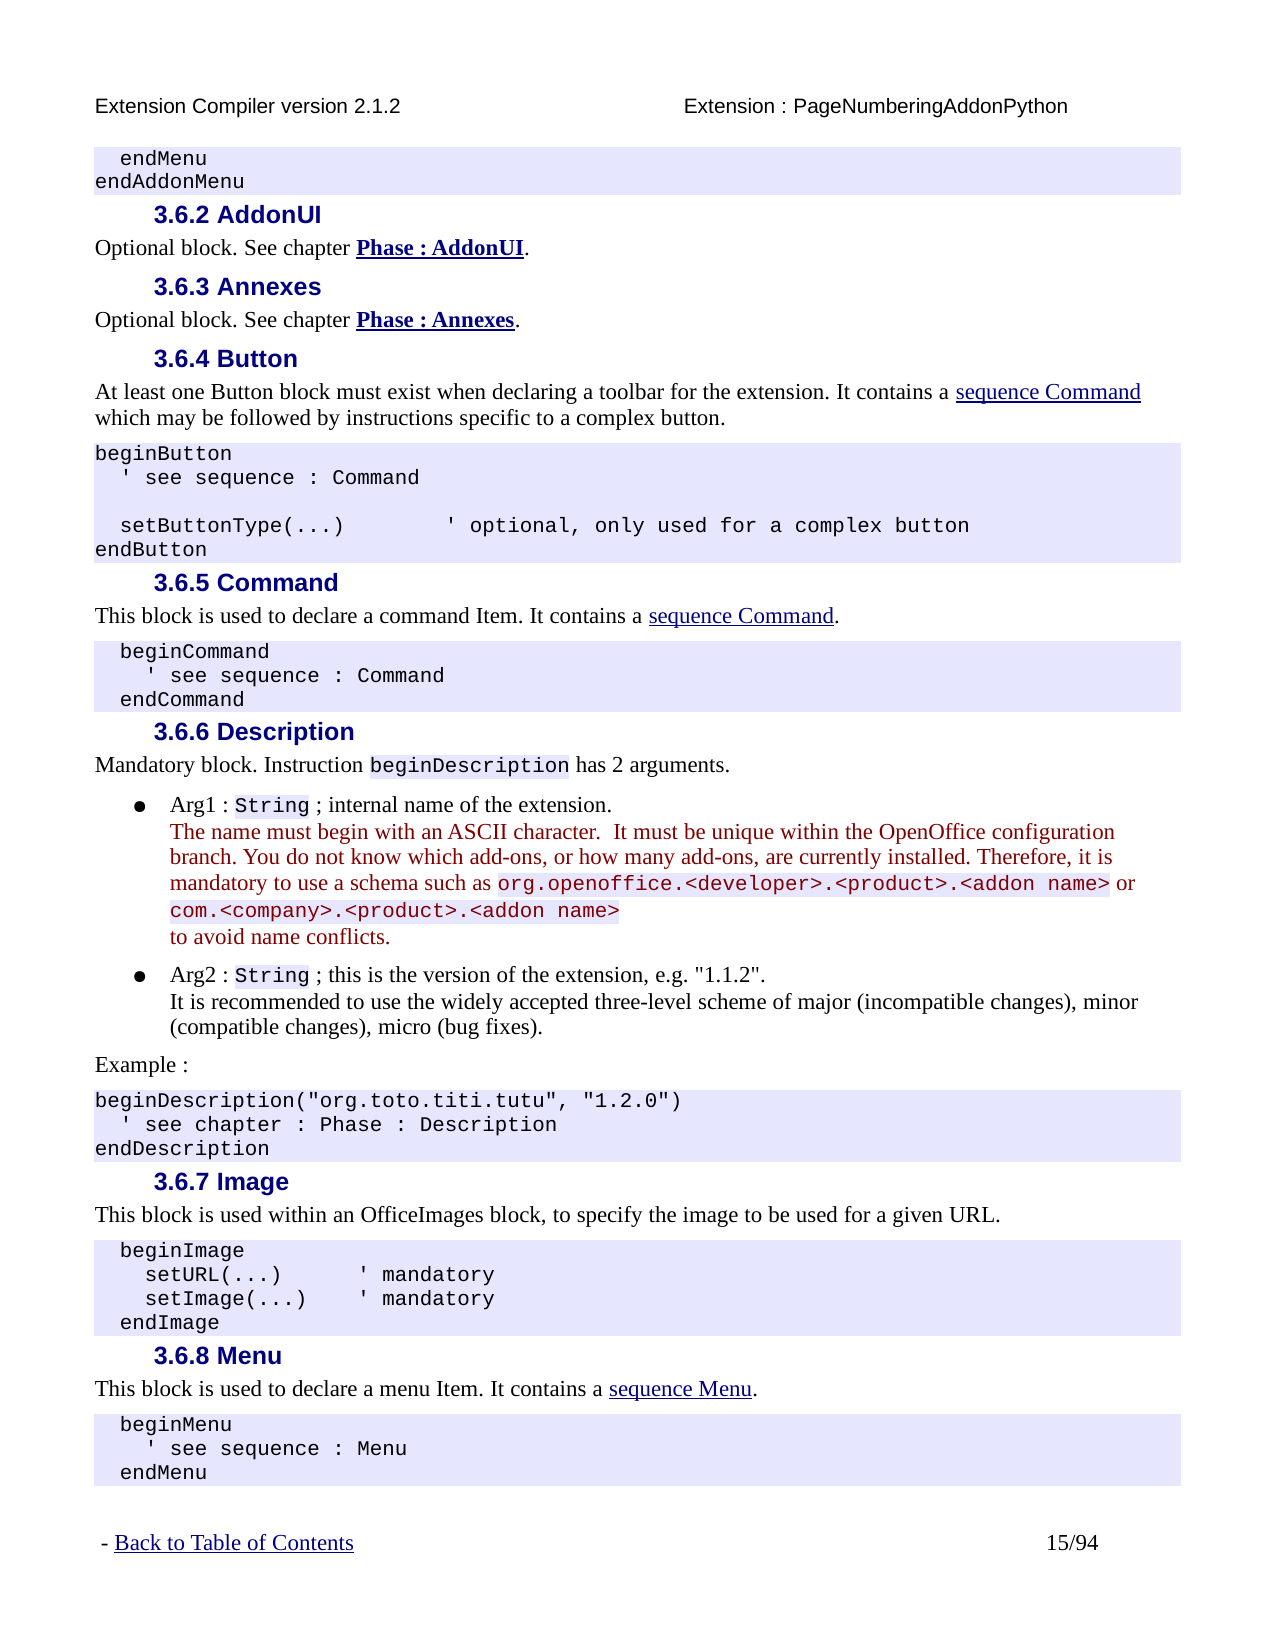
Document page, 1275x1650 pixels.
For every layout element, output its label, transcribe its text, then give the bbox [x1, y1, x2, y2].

text setButtonType(...) ' optional, only used for a complex button [94, 515, 1181, 539]
text At least one Button block must exist when declaring a toolbar for the extension. It contains a sequence Command which may be followed by instructions specific to a complex button. [94, 379, 1181, 430]
text This block is used to declare a menu Item. It contains a sequence Menu. [94, 1376, 1181, 1401]
text endMenu [94, 147, 1181, 171]
text Optional block. See chapter Phase : AddonUI. [94, 235, 1181, 261]
text ' see chapter : Phase : Description [94, 1114, 1181, 1138]
text beginImage [94, 1240, 1181, 1264]
text endDescription [94, 1138, 1181, 1162]
subtitle Description [153, 718, 1181, 746]
subtitle AddonUI [153, 201, 1181, 229]
text Mandatory block. Instruction beginDescription has 2 arguments. [94, 752, 1181, 779]
text endImage [94, 1312, 1181, 1336]
text Example : [94, 1052, 1181, 1078]
text ' see sequence : Command [94, 664, 1181, 688]
text endMenu [94, 1462, 1181, 1486]
subtitle Menu [153, 1342, 1181, 1370]
text ' see sequence : Menu [94, 1438, 1181, 1462]
text This block is used within an OfficeImages block, to specify the image to be used for a given URL. [94, 1202, 1181, 1228]
text This block is used to declare a command Item. It contains a sequence Command. [94, 602, 1181, 628]
list Arg1 : String ; internal name of the extension. The name must begin with an ASCII character. It must be unique within the OpenOffice configuration branch. You do not know which add-ons, or how many add-ons, are currently installed. Therefore, it is mandatory to use a schema such as org.openoffice.<developer>.<product>.<addon name> or com.<company>.<product>.<addon name> to avoid name conflicts. [132, 792, 1181, 949]
text beginButton [94, 443, 1181, 467]
text beginMenu [94, 1414, 1181, 1438]
subtitle Command [153, 568, 1181, 597]
text Optional block. See chapter Phase : Annexes. [94, 307, 1181, 333]
text endButton [94, 539, 1181, 563]
text setImage(...) ' mandatory [94, 1288, 1181, 1312]
text ' see sequence : Command [94, 467, 1181, 491]
list Arg2 : String ; this is the version of the extension, e.g. "1.1.2". It is recommended to use the widely accepted three-level scheme of major (incompatible changes), minor (compatible changes), micro (bug fixes). [132, 962, 1181, 1040]
text beginCommand [94, 641, 1181, 664]
subtitle Button [153, 345, 1181, 373]
text setURL(...) ' mandatory [94, 1264, 1181, 1288]
subtitle Annexes [153, 273, 1181, 301]
text endCommand [94, 688, 1181, 712]
subtitle Image [153, 1168, 1181, 1196]
text endAddonMenu [94, 171, 1181, 195]
text beginDescription("org.toto.titi.tutu", "1.2.0") [94, 1090, 1181, 1114]
